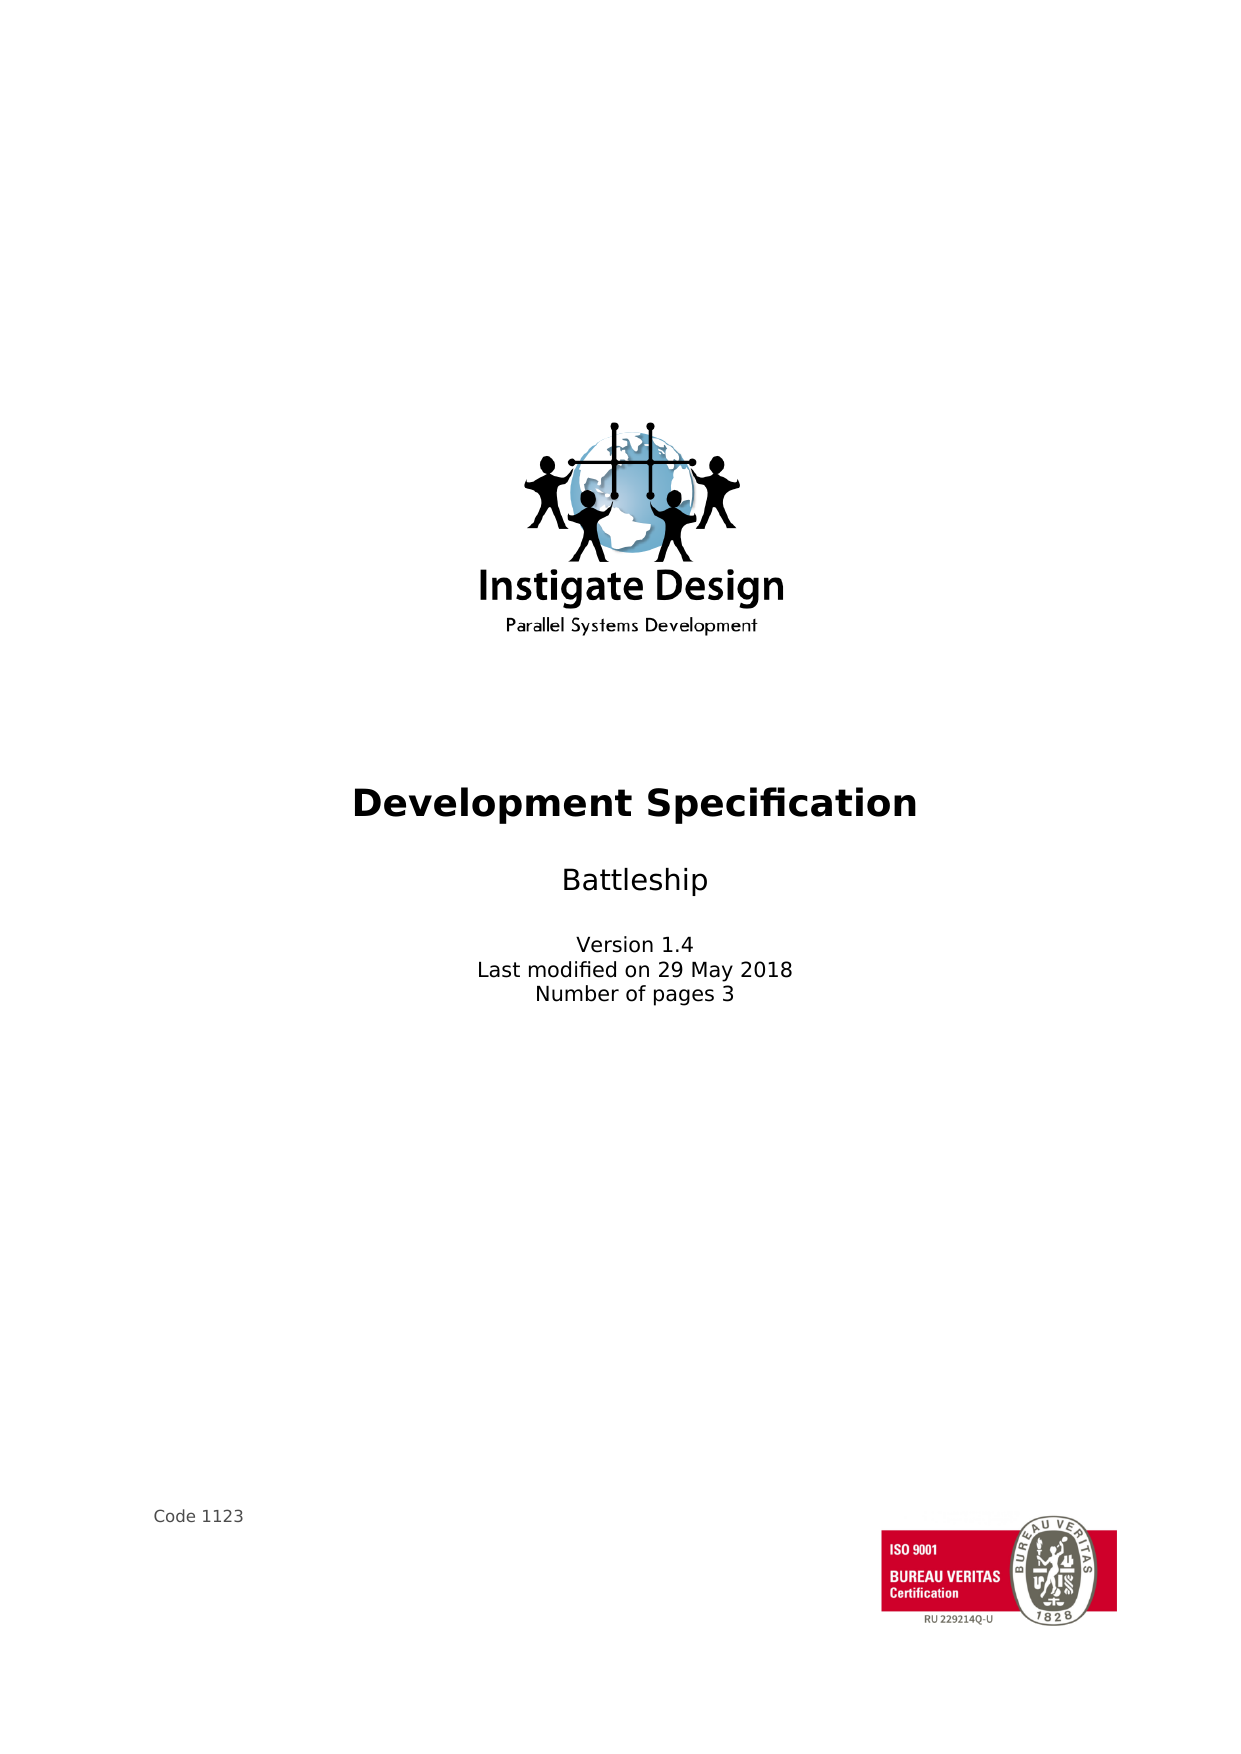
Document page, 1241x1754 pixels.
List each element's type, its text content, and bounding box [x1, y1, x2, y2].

text Last modified on 29 May 2018 [148, 958, 1122, 982]
title Development Specification [148, 782, 1122, 825]
text Version 1.4 [148, 933, 1122, 958]
subtitle Battleship [148, 863, 1122, 897]
picture [881, 1507, 1117, 1631]
text Number of pages 3 [148, 982, 1122, 1006]
picture [465, 361, 805, 701]
